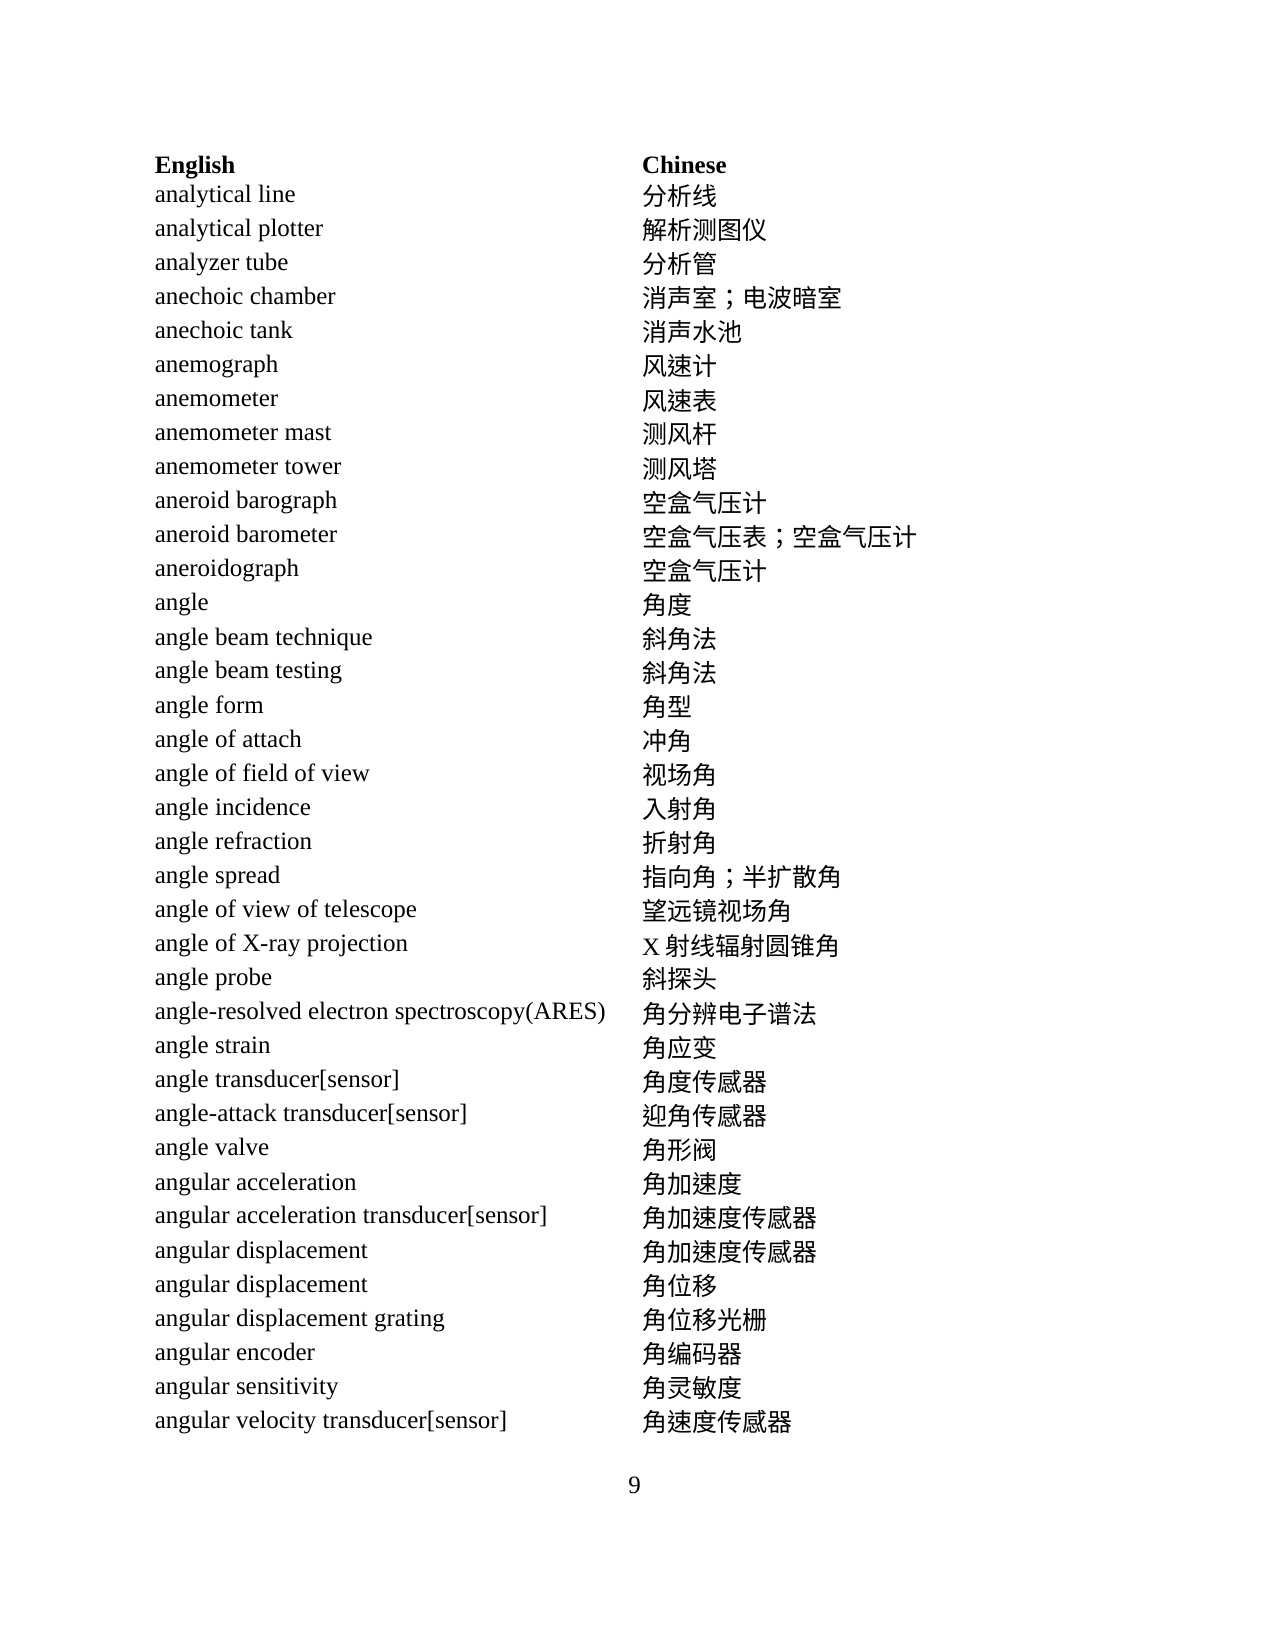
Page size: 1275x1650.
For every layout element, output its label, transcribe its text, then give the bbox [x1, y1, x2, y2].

table_cell 入射角 [638, 792, 1125, 826]
table_cell angle beam technique [150, 622, 637, 656]
table_cell 斜角法 [638, 622, 1125, 656]
table_cell 角速度传感器 [638, 1405, 1125, 1439]
table_cell anemometer [150, 383, 637, 417]
table_cell 风速表 [638, 383, 1125, 417]
table_cell angle beam testing [150, 656, 637, 690]
table_cell 解析测图仪 [638, 213, 1125, 247]
table_cell 角形阀 [638, 1133, 1125, 1167]
table_cell 角加速度 [638, 1167, 1125, 1201]
table_cell angular displacement grating [150, 1303, 637, 1337]
table_cell 空盒气压计 [638, 485, 1125, 519]
table_cell angle of view of telescope [150, 894, 637, 928]
table_cell angle of X-ray projection [150, 928, 637, 962]
table_cell 角位移 [638, 1269, 1125, 1303]
table_cell analytical line [150, 179, 637, 213]
table_cell angular acceleration transducer[sensor] [150, 1201, 637, 1235]
table_cell angle incidence [150, 792, 637, 826]
table_cell 角分辨电子谱法 [638, 996, 1125, 1030]
table_cell anechoic chamber [150, 281, 637, 315]
table_cell analyzer tube [150, 247, 637, 281]
table_cell 折射角 [638, 826, 1125, 860]
table_cell anemograph [150, 349, 637, 383]
table_cell 角型 [638, 690, 1125, 724]
table_cell aneroid barograph [150, 485, 637, 519]
table_cell 斜角法 [638, 656, 1125, 690]
table_cell 角加速度传感器 [638, 1201, 1125, 1235]
table_cell angle-resolved electron spectroscopy(ARES) [150, 996, 637, 1030]
table_header Chinese [638, 150, 1125, 179]
table_cell 风速计 [638, 349, 1125, 383]
table_cell 角加速度传感器 [638, 1235, 1125, 1269]
table_cell 视场角 [638, 758, 1125, 792]
table_cell angle valve [150, 1133, 637, 1167]
table_cell 角编码器 [638, 1337, 1125, 1371]
table_cell angular displacement [150, 1235, 637, 1269]
table_cell angular displacement [150, 1269, 637, 1303]
table_cell angle strain [150, 1030, 637, 1064]
table_cell angular velocity transducer[sensor] [150, 1405, 637, 1439]
table_cell 测风塔 [638, 451, 1125, 485]
table_cell 分析管 [638, 247, 1125, 281]
table_cell angular acceleration [150, 1167, 637, 1201]
table_cell analytical plotter [150, 213, 637, 247]
table_cell angle spread [150, 860, 637, 894]
table_cell 冲角 [638, 724, 1125, 758]
table_cell 角灵敏度 [638, 1371, 1125, 1405]
table_cell angular encoder [150, 1337, 637, 1371]
table_cell angle form [150, 690, 637, 724]
table_cell anemometer tower [150, 451, 637, 485]
table_cell 角度传感器 [638, 1064, 1125, 1098]
table_cell angle of field of view [150, 758, 637, 792]
table_cell 迎角传感器 [638, 1099, 1125, 1132]
table_cell angle [150, 588, 637, 622]
table_cell angle-attack transducer[sensor] [150, 1099, 637, 1132]
table_cell 消声水池 [638, 315, 1125, 349]
table_cell aneroidograph [150, 554, 637, 587]
table_cell 消声室；电波暗室 [638, 281, 1125, 315]
table_cell 角度 [638, 588, 1125, 622]
table_cell angle transducer[sensor] [150, 1064, 637, 1098]
table_cell 望远镜视场角 [638, 894, 1125, 928]
table_cell 分析线 [638, 179, 1125, 213]
table_cell 测风杆 [638, 417, 1125, 451]
table_cell 空盒气压计 [638, 554, 1125, 587]
table_cell angle of attach [150, 724, 637, 758]
table_cell angular sensitivity [150, 1371, 637, 1405]
table_cell aneroid barometer [150, 519, 637, 553]
table_cell anechoic tank [150, 315, 637, 349]
table_cell 斜探头 [638, 962, 1125, 996]
table_cell 空盒气压表；空盒气压计 [638, 519, 1125, 553]
table_cell anemometer mast [150, 417, 637, 451]
table_cell angle probe [150, 962, 637, 996]
table_cell angle refraction [150, 826, 637, 860]
table_header English [150, 150, 637, 179]
table_cell 角应变 [638, 1030, 1125, 1064]
table_cell 角位移光栅 [638, 1303, 1125, 1337]
table_cell 指向角；半扩散角 [638, 860, 1125, 894]
table_cell X射线辐射圆锥角 [638, 928, 1125, 962]
